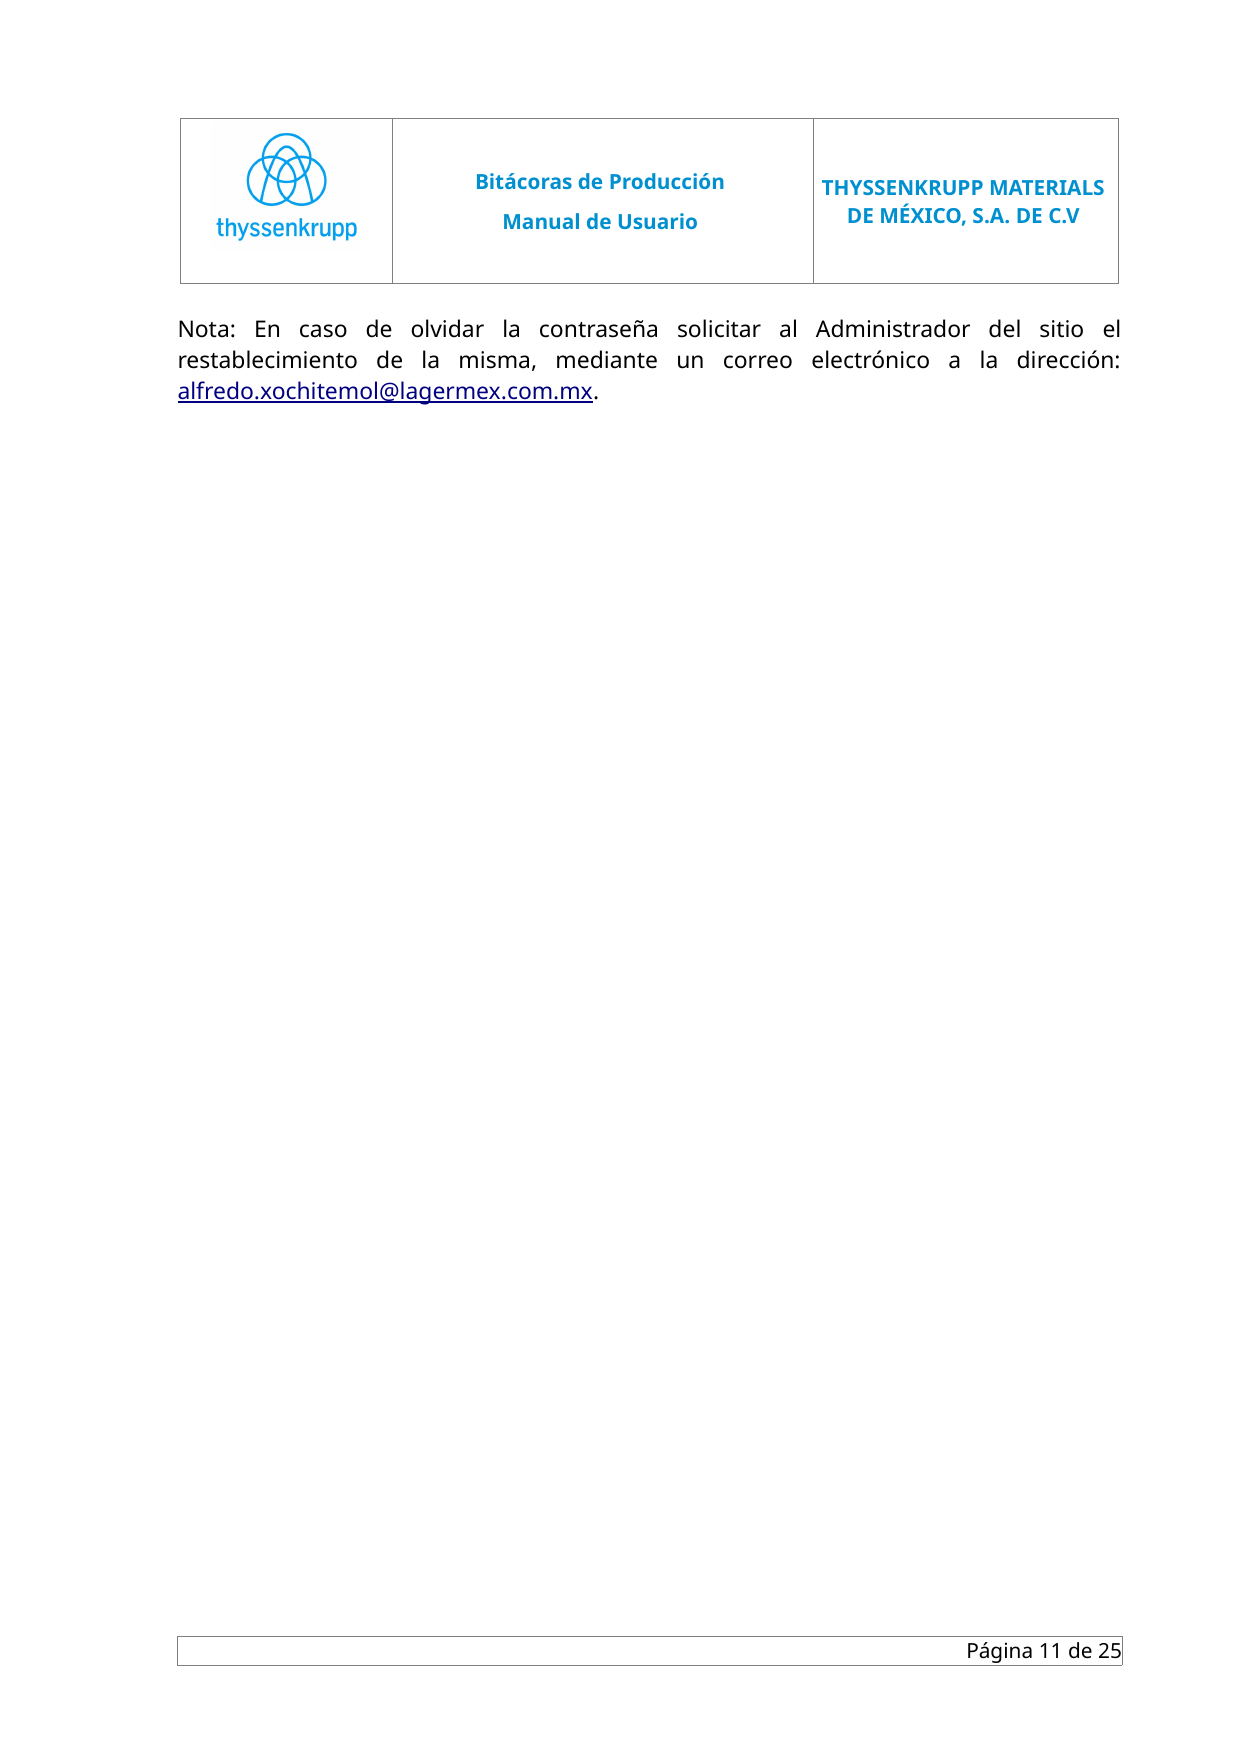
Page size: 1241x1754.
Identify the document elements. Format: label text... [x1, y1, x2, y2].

text Nota: En caso de olvidar la contraseña solicitar al Administrador del sitio el restablecimiento de la misma, mediante un correo electrónico a la dirección: alfredo.xochitemol@lagermex.com.mx. [177, 313, 1122, 406]
